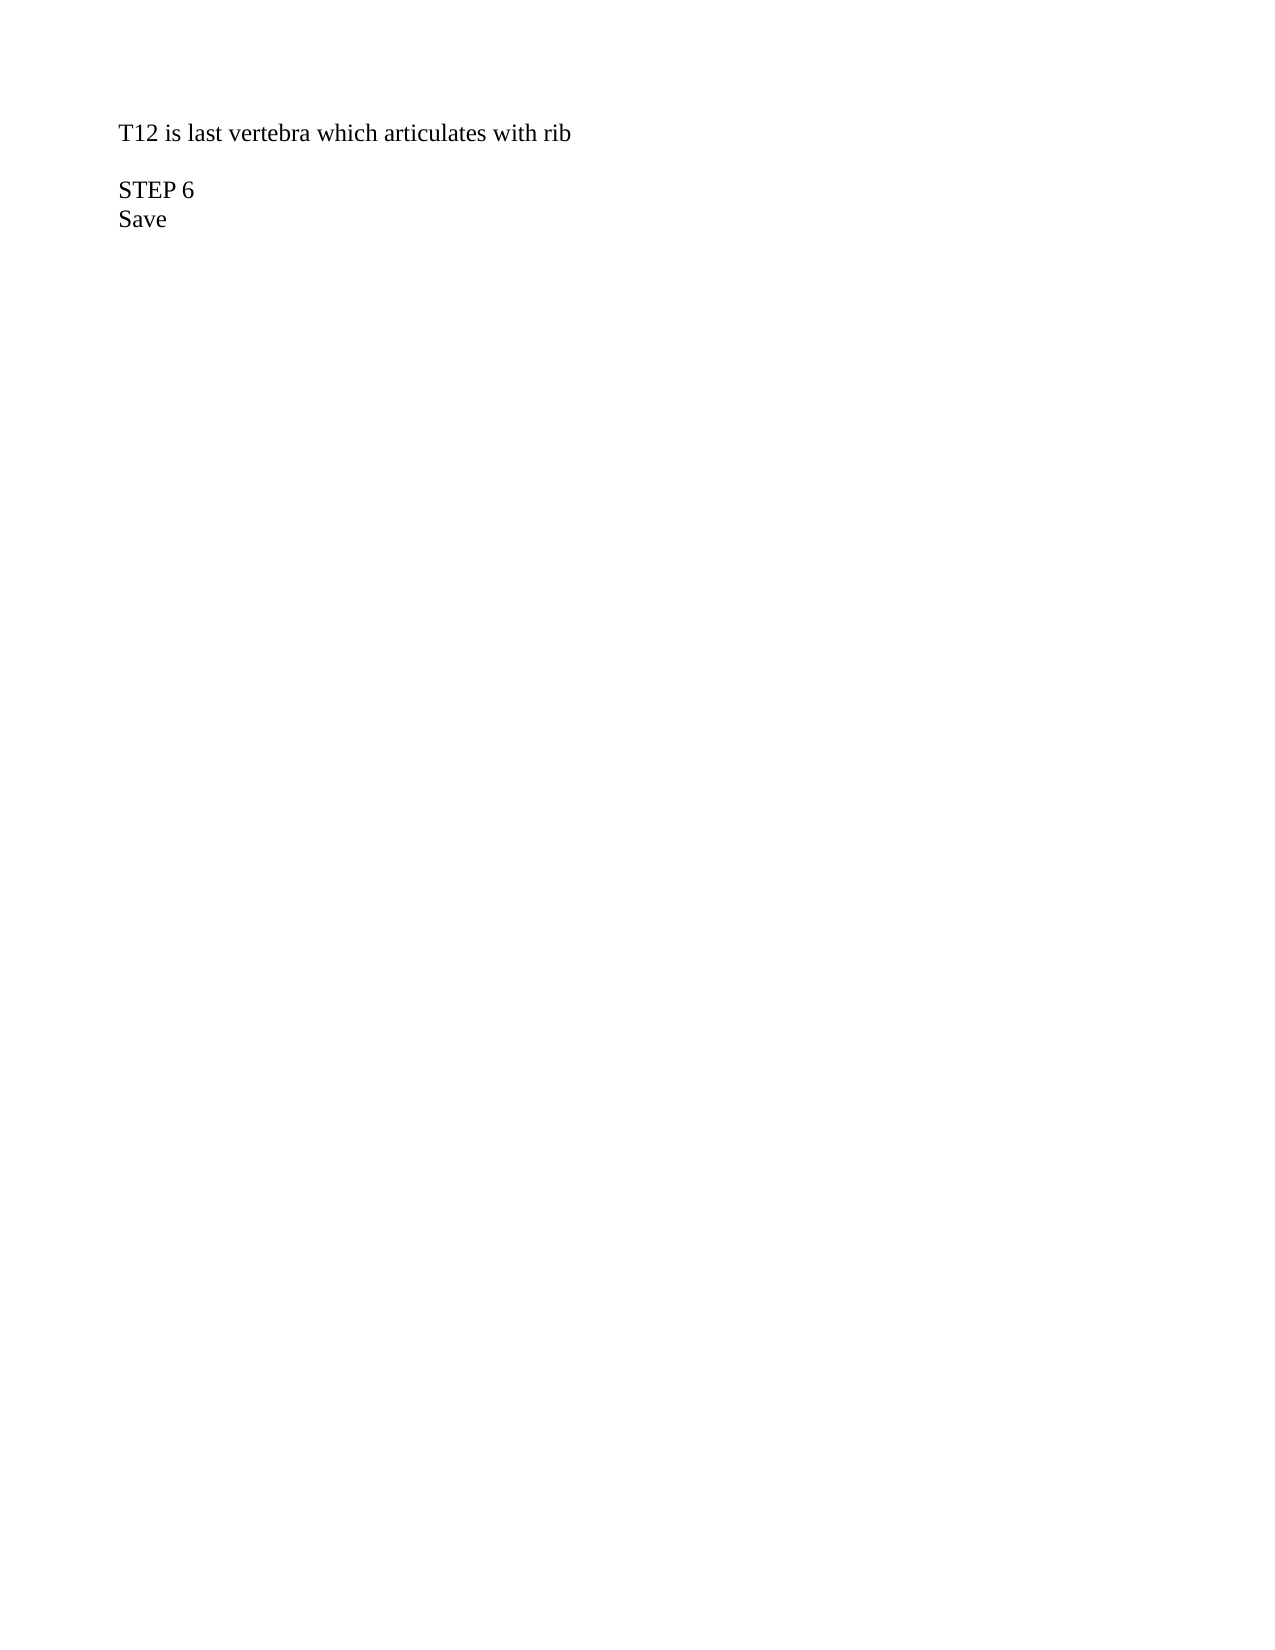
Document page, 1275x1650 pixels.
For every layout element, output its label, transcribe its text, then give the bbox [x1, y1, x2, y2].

text STEP 6 [118, 176, 1157, 204]
text T12 is last vertebra which articulates with rib [118, 118, 1157, 147]
text Save [118, 204, 1157, 233]
